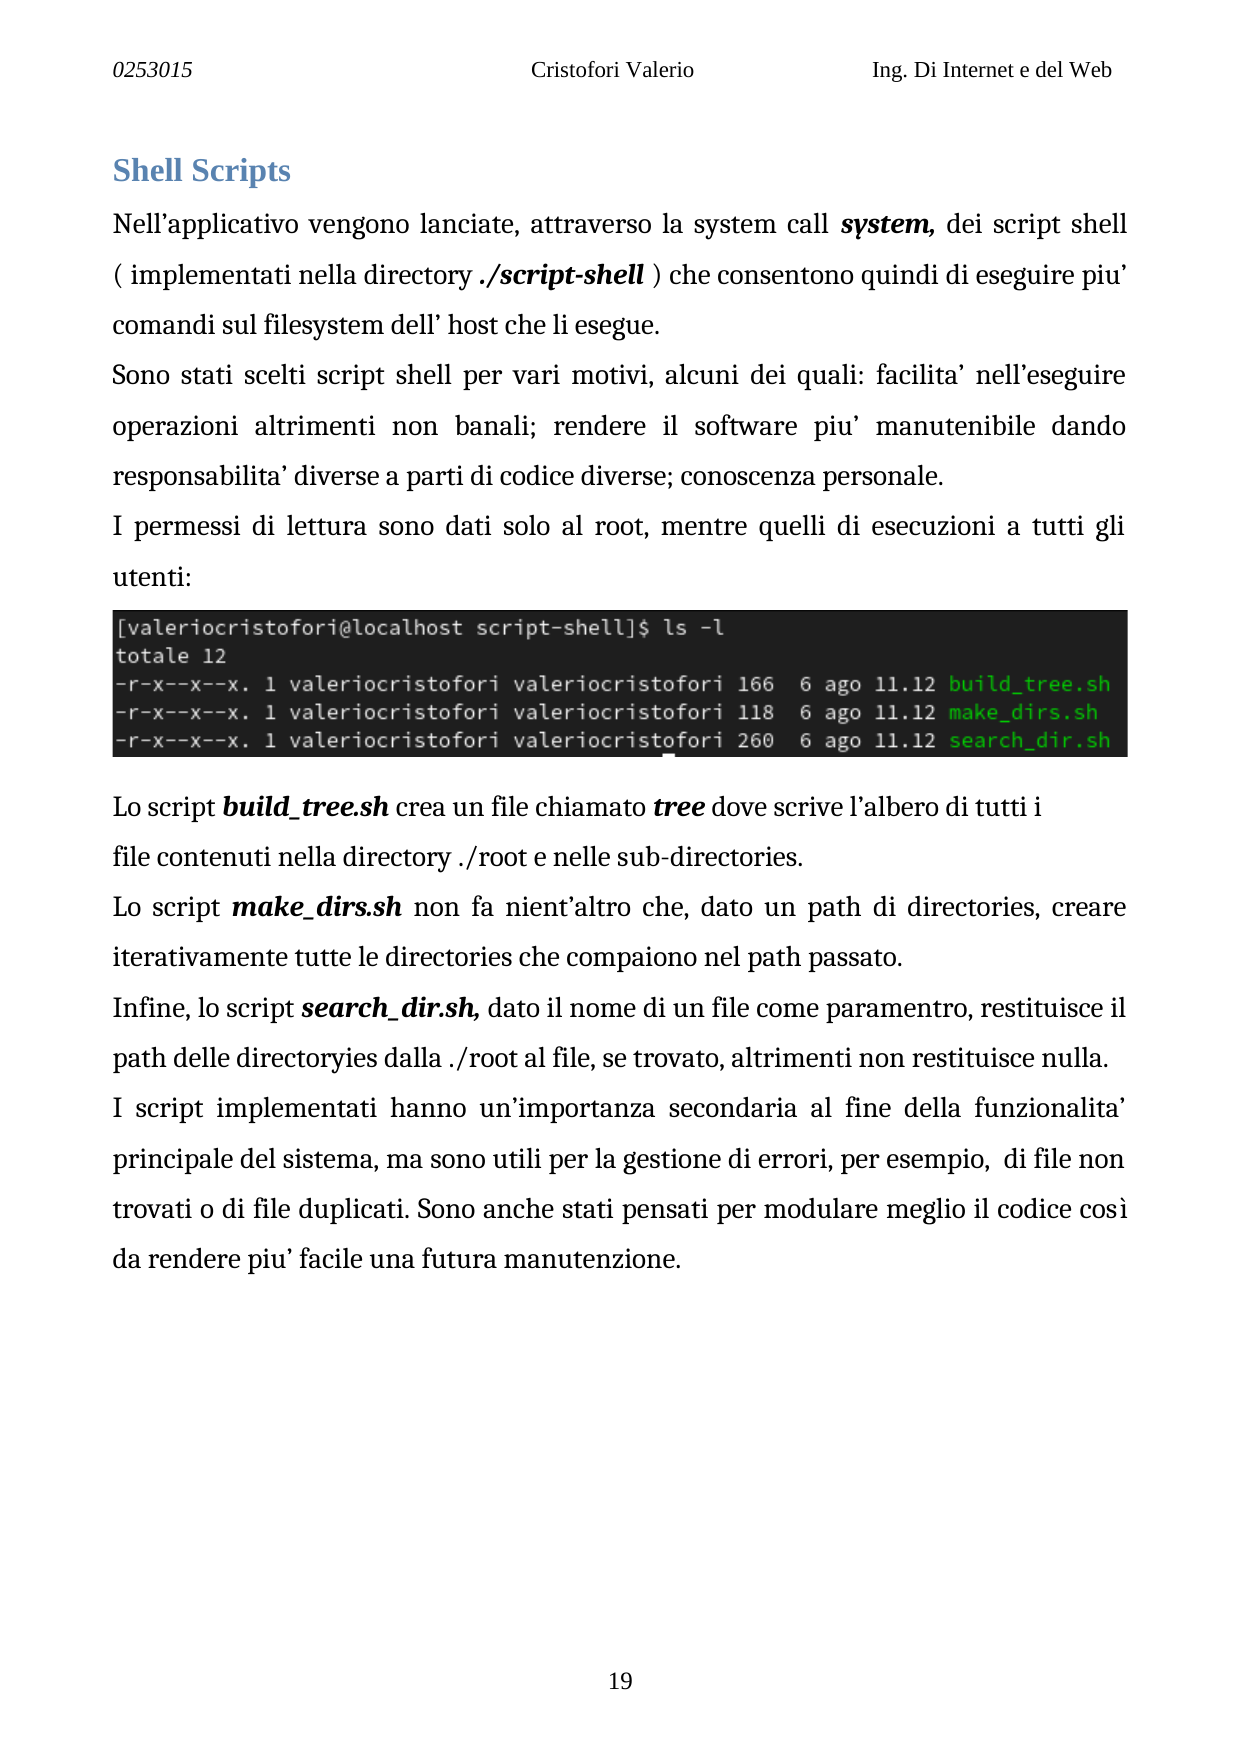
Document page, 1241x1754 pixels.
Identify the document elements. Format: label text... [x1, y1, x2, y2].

text Sono stati scelti script shell per vari motivi, alcuni dei quali: facilita’ nell’eseguire operazioni altrimenti non banali; rendere il software piu’ manutenibile dando responsabilita’ diverse a parti di codice diverse; conoscenza personale. [112, 358, 1128, 493]
text file contenuti nella directory ./root e nelle sub-directories. [112, 840, 1128, 873]
picture [112, 610, 1128, 757]
text Nell’applicativo vengono lanciate, attraverso la system call system, dei script shell ( implementati nella directory ./script-shell ) che consentono quindi di eseguire piu’ comandi sul filesystem dell’ host che li esegue. [112, 208, 1128, 342]
text Shell Scripts [112, 150, 1128, 188]
text I permessi di lettura sono dati solo al root, mentre quelli di esecuzioni a tutti gli utenti: [112, 509, 1128, 593]
text I script implementati hanno un’importanza secondaria al fine della funzionalita’ principale del sistema, ma sono utili per la gestione di errori, per esempio, di file non trovati o di file duplicati. Sono anche stati pensati per modulare meglio il codice così da rendere piu’ facile una futura manutenzione. [112, 1092, 1128, 1276]
text Infine, lo script search_dir.sh, dato il nome di un file come paramentro, restituisce il path delle directoryies dalla ./root al file, se trovato, altrimenti non restituisce nulla. [112, 991, 1128, 1075]
text Lo script make_dirs.sh non fa nient’altro che, dato un path di directories, creare iterativamente tutte le directories che compaiono nel path passato. [112, 890, 1128, 974]
text Lo script build_tree.sh crea un file chiamato tree dove scrive l’albero di tutti i [112, 757, 1128, 823]
